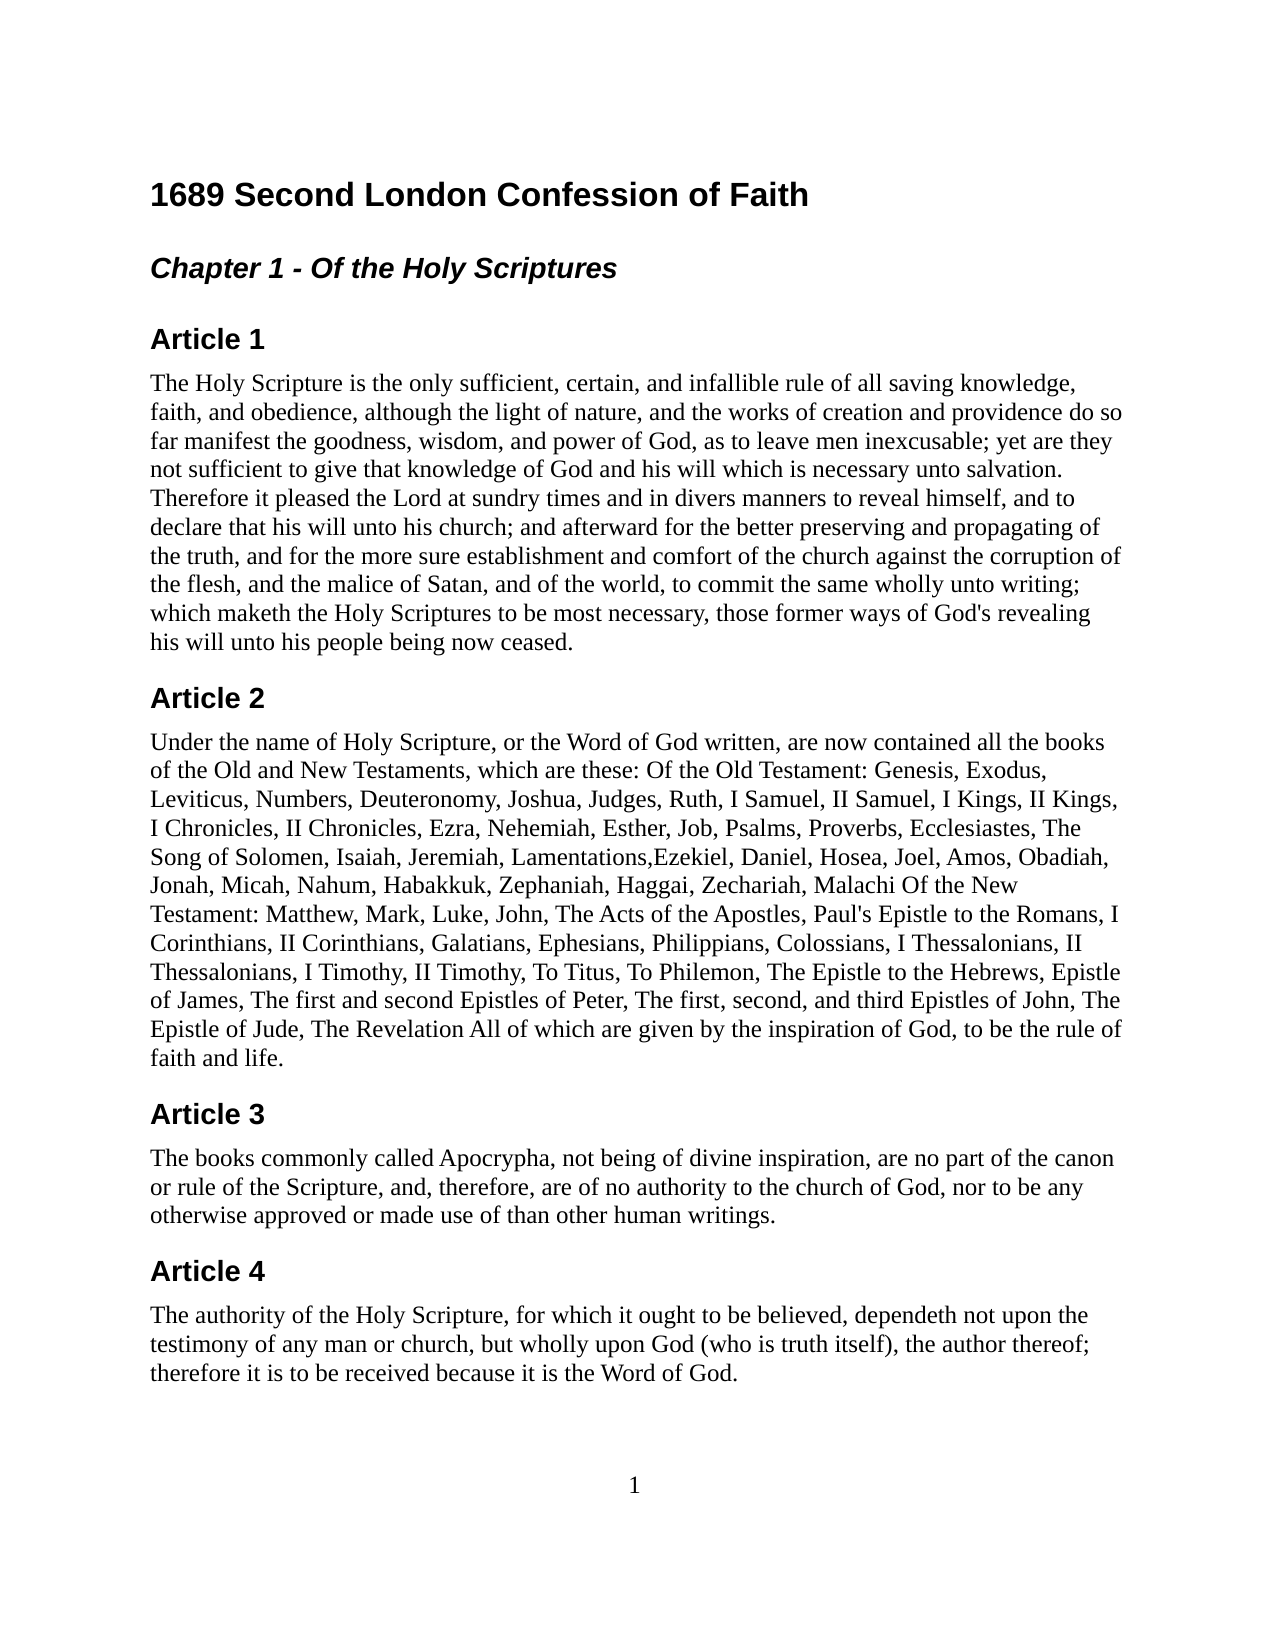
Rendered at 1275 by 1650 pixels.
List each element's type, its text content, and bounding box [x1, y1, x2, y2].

subtitle Article 2 [150, 681, 1125, 714]
subtitle Chapter 1 - Of the Holy Scriptures [150, 251, 1125, 285]
text The authority of the Holy Scripture, for which it ought to be believed, dependeth not upon the testimony of any man or church, but wholly upon God (who is truth itself), the author thereof; therefore it is to be received because it is the Word of God. [150, 1300, 1125, 1386]
subtitle 1689 Second London Confession of Faith [150, 175, 1125, 214]
subtitle Article 1 [150, 322, 1125, 356]
text The books commonly called Apocrypha, not being of divine inspiration, are no part of the canon or rule of the Scripture, and, therefore, are of no authority to the church of God, nor to be any otherwise approved or made use of than other human writings. [150, 1143, 1125, 1229]
subtitle Article 3 [150, 1097, 1125, 1130]
text Under the name of Holy Scripture, or the Word of God written, are now contained all the books of the Old and New Testaments, which are these: Of the Old Testament: Genesis, Exodus, Leviticus, Numbers, Deuteronomy, Joshua, Judges, Ruth, I Samuel, II Samuel, I Kings, II Kings, I Chronicles, II Chronicles, Ezra, Nehemiah, Esther, Job, Psalms, Proverbs, Ecclesiastes, The Song of Solomen, Isaiah, Jeremiah, Lamentations,Ezekiel, Daniel, Hosea, Joel, Amos, Obadiah, Jonah, Micah, Nahum, Habakkuk, Zephaniah, Haggai, Zechariah, Malachi Of the New Testament: Matthew, Mark, Luke, John, The Acts of the Apostles, Paul's Epistle to the Romans, I Corinthians, II Corinthians, Galatians, Ephesians, Philippians, Colossians, I Thessalonians, II Thessalonians, I Timothy, II Timothy, To Titus, To Philemon, The Epistle to the Hebrews, Epistle of James, The first and second Epistles of Peter, The first, second, and third Epistles of John, The Epistle of Jude, The Revelation All of which are given by the inspiration of God, to be the rule of faith and life. [150, 727, 1125, 1072]
text The Holy Scripture is the only sufficient, certain, and infallible rule of all saving knowledge, faith, and obedience, although the light of nature, and the works of creation and providence do so far manifest the goodness, wisdom, and power of God, as to leave men inexcusable; yet are they not sufficient to give that knowledge of God and his will which is necessary unto salvation. Therefore it pleased the Lord at sundry times and in divers manners to reveal himself, and to declare that his will unto his church; and afterward for the better preserving and propagating of the truth, and for the more sure establishment and comfort of the church against the corruption of the flesh, and the malice of Satan, and of the world, to commit the same wholly unto writing; which maketh the Holy Scriptures to be most necessary, those former ways of God's revealing his will unto his people being now ceased. [150, 368, 1125, 656]
subtitle Article 4 [150, 1254, 1125, 1288]
